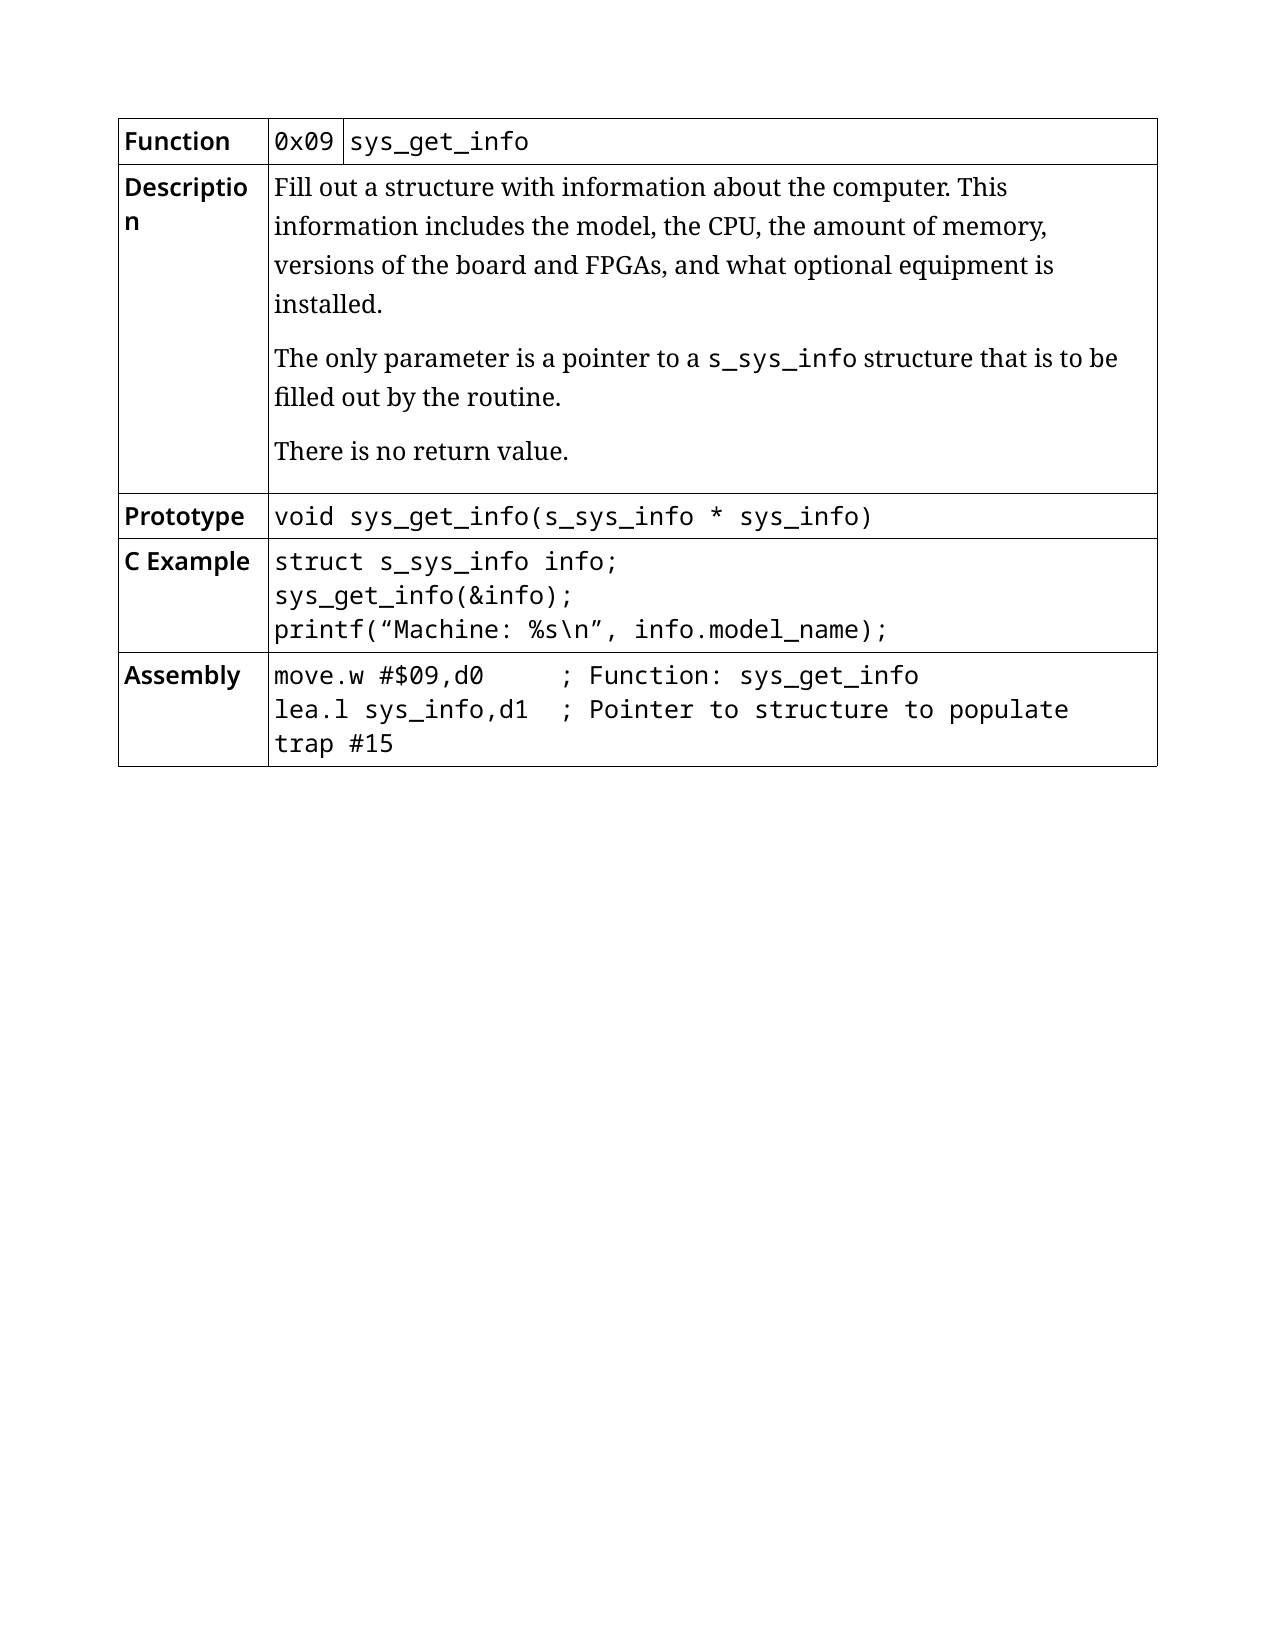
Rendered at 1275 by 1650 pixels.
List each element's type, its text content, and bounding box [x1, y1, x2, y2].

table_header sys_get_info [344, 119, 1157, 164]
table_header Function [119, 119, 268, 164]
table_header 0x09 [269, 119, 343, 164]
table_cell Prototype [119, 494, 268, 538]
table_cell struct s_sys_info info; sys_get_info(&info); printf(“Machine: %s\n”, info.model_name); [269, 539, 1157, 652]
table_cell move.w #$09,d0 ; Function: sys_get_info lea.l sys_info,d1 ; Pointer to structure to populate trap #15 [269, 653, 1157, 766]
table_cell C Example [119, 539, 268, 652]
table_cell Fill out a structure with information about the computer. This information includes the model, the CPU, the amount of memory, versions of the board and FPGAs, and what optional equipment is installed. The only parameter is a pointer to a s_sys_info structure that is to be filled out by the routine. There is no return value. [269, 165, 1157, 492]
table_cell Assembly [119, 653, 268, 766]
table_cell void sys_get_info(s_sys_info * sys_info) [269, 494, 1157, 538]
table_cell Description [119, 165, 268, 492]
